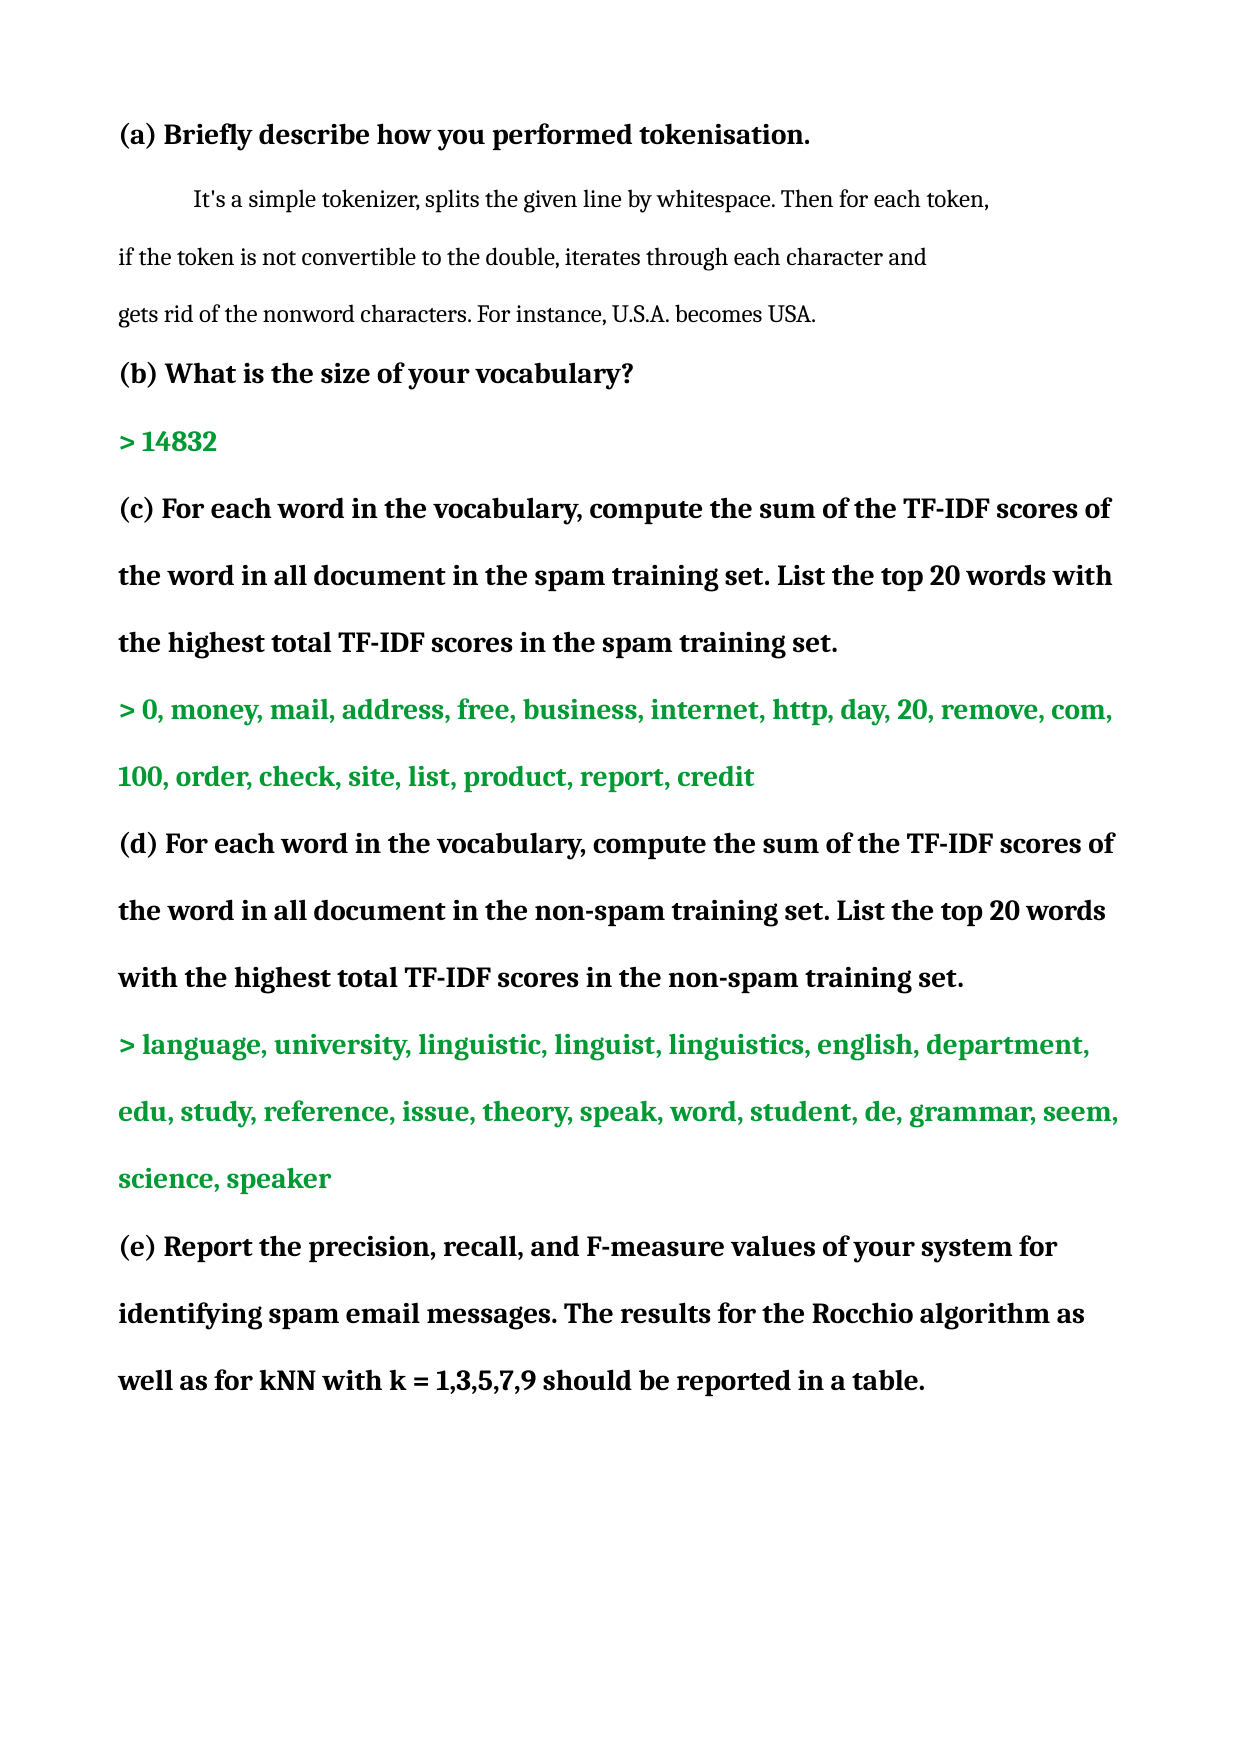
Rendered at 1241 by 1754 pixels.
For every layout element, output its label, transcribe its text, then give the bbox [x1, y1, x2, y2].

text It's a simple tokenizer, splits the given line by whitespace. Then for each token, [118, 185, 1122, 214]
text > 14832 [118, 425, 1122, 458]
text (d) For each word in the vocabulary, compute the sum of the TF-IDF scores of the word in all document in the non-spam training set. List the top 20 words with the highest total TF-IDF scores in the non-spam training set. [118, 827, 1122, 995]
text > 0, money, mail, address, free, business, internet, http, day, 20, remove, com, 100, order, check, site, list, product, report, credit [118, 693, 1122, 794]
text (e) Report the precision, recall, and F-measure values of your system for identifying spam email messages. The results for the Rocchio algorithm as well as for kNN with k = 1,3,5,7,9 should be reported in a table. [118, 1230, 1122, 1397]
text gets rid of the nonword characters. For instance, U.S.A. becomes USA. [118, 300, 1122, 329]
text > language, university, linguistic, linguist, linguistics, english, department, edu, study, reference, issue, theory, speak, word, student, de, grammar, seem, science, speaker [118, 1028, 1122, 1196]
text (b) What is the size of your vocabulary? [118, 358, 1122, 391]
text if the token is not convertible to the double, iterates through each character and [118, 243, 1122, 271]
text (c) For each word in the vocabulary, compute the sum of the TF-IDF scores of the word in all document in the spam training set. List the top 20 words with the highest total TF-IDF scores in the spam training set. [118, 492, 1122, 659]
text (a) Briefly describe how you performed tokenisation. [118, 118, 1122, 152]
